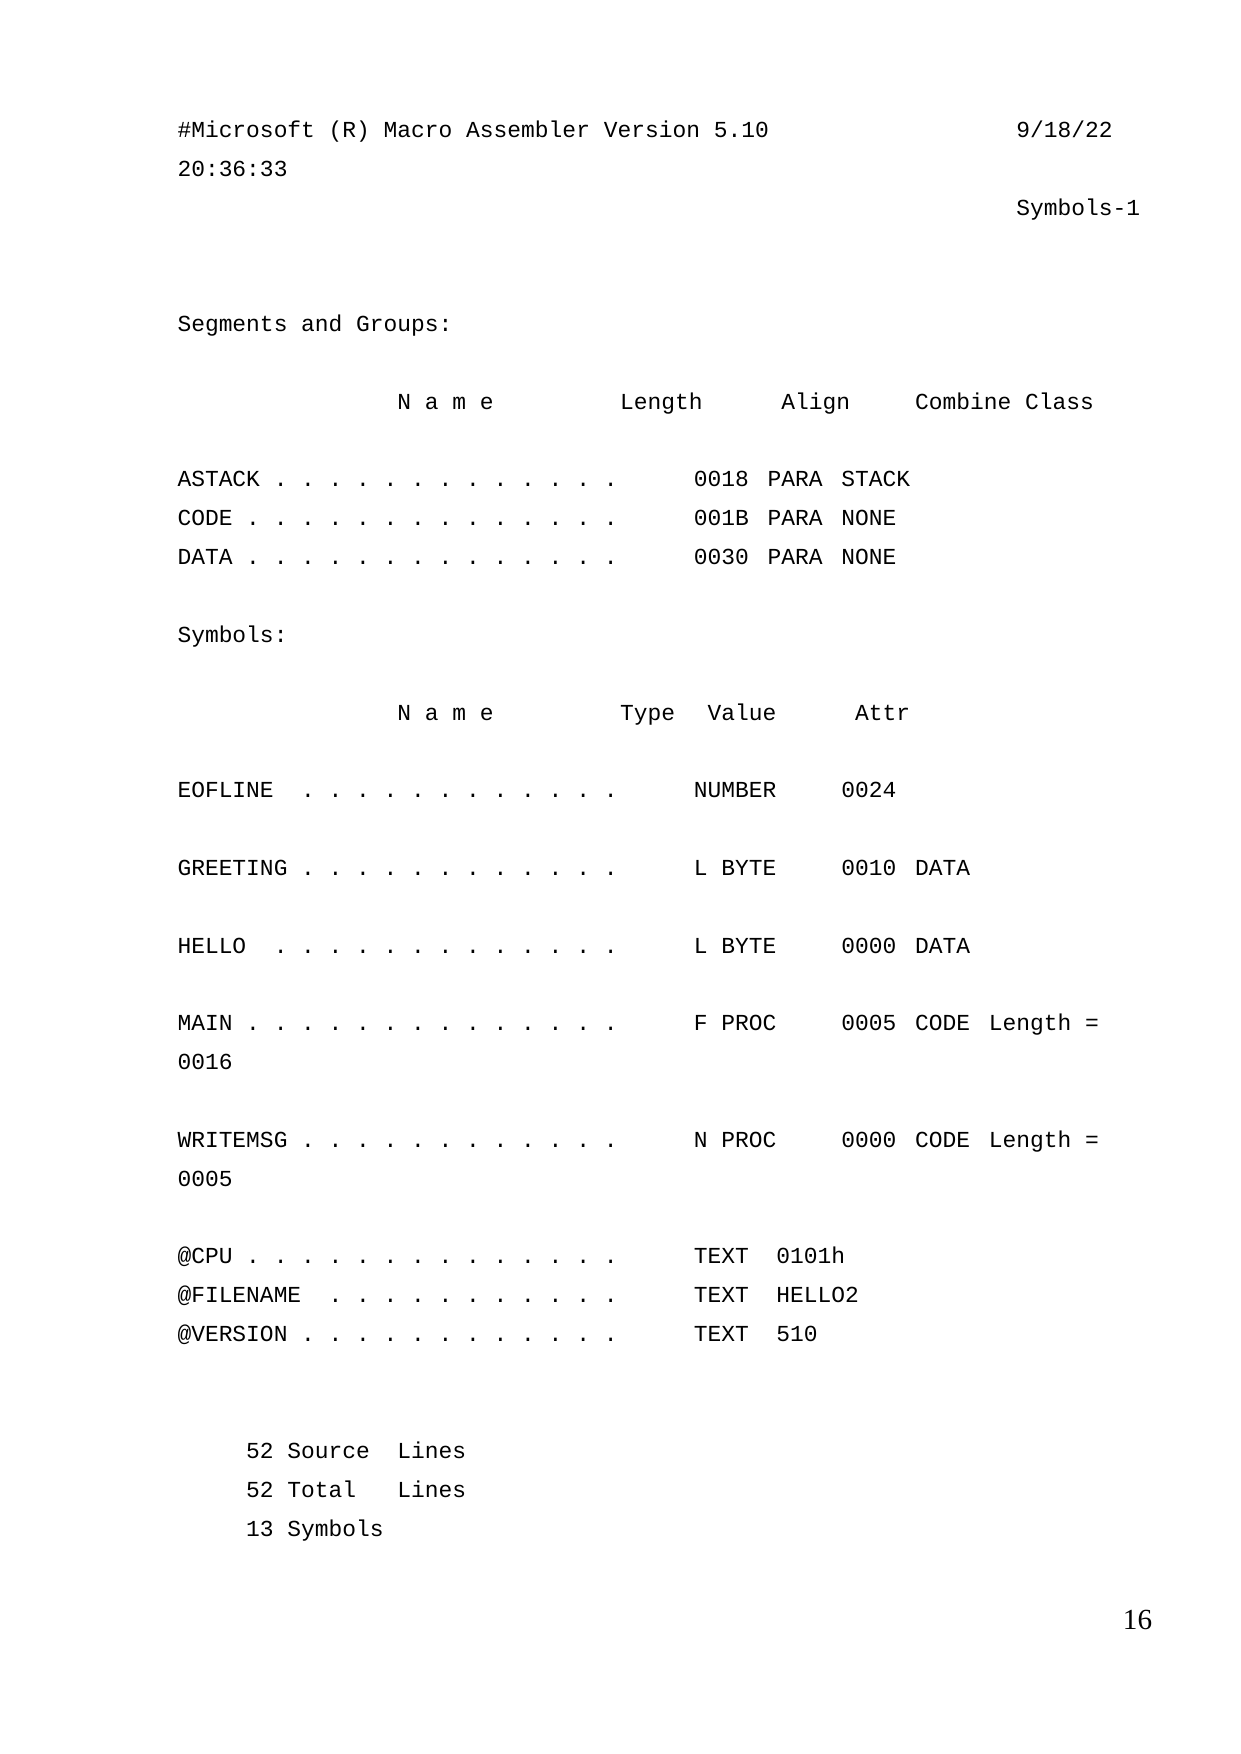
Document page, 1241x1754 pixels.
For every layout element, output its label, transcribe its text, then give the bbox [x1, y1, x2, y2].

text CODE . . . . . . . . . . . . . . 001B PARA NONE [177, 507, 1152, 533]
text MAIN . . . . . . . . . . . . . . F PROC 0005 CODE Length = 0016 [177, 1012, 1152, 1077]
text GREETING . . . . . . . . . . . . L BYTE 0010 DATA [177, 856, 1152, 882]
text @VERSION . . . . . . . . . . . . TEXT 510 [177, 1323, 1152, 1348]
text N a m e Type Value Attr [177, 701, 1152, 727]
text #Microsoft (R) Macro Assembler Version 5.10 9/18/22 20:36:33 [177, 118, 1152, 183]
text Segments and Groups: [177, 312, 1152, 338]
text Symbols: [177, 623, 1152, 649]
text EOFLINE . . . . . . . . . . . . NUMBER 0024 [177, 779, 1152, 804]
text 13 Symbols [177, 1517, 1152, 1543]
text 52 Total Lines [177, 1478, 1152, 1504]
text N a m e Length Align Combine Class [177, 390, 1152, 416]
text ASTACK . . . . . . . . . . . . . 0018 PARA STACK [177, 468, 1152, 494]
text WRITEMSG . . . . . . . . . . . . N PROC 0000 CODE Length = 0005 [177, 1128, 1152, 1193]
text HELLO . . . . . . . . . . . . . L BYTE 0000 DATA [177, 934, 1152, 960]
text Symbols-1 [177, 196, 1152, 222]
text @CPU . . . . . . . . . . . . . . TEXT 0101h [177, 1245, 1152, 1271]
text DATA . . . . . . . . . . . . . . 0030 PARA NONE [177, 546, 1152, 571]
text 52 Source Lines [177, 1439, 1152, 1465]
text @FILENAME . . . . . . . . . . . TEXT HELLO2 [177, 1284, 1152, 1310]
